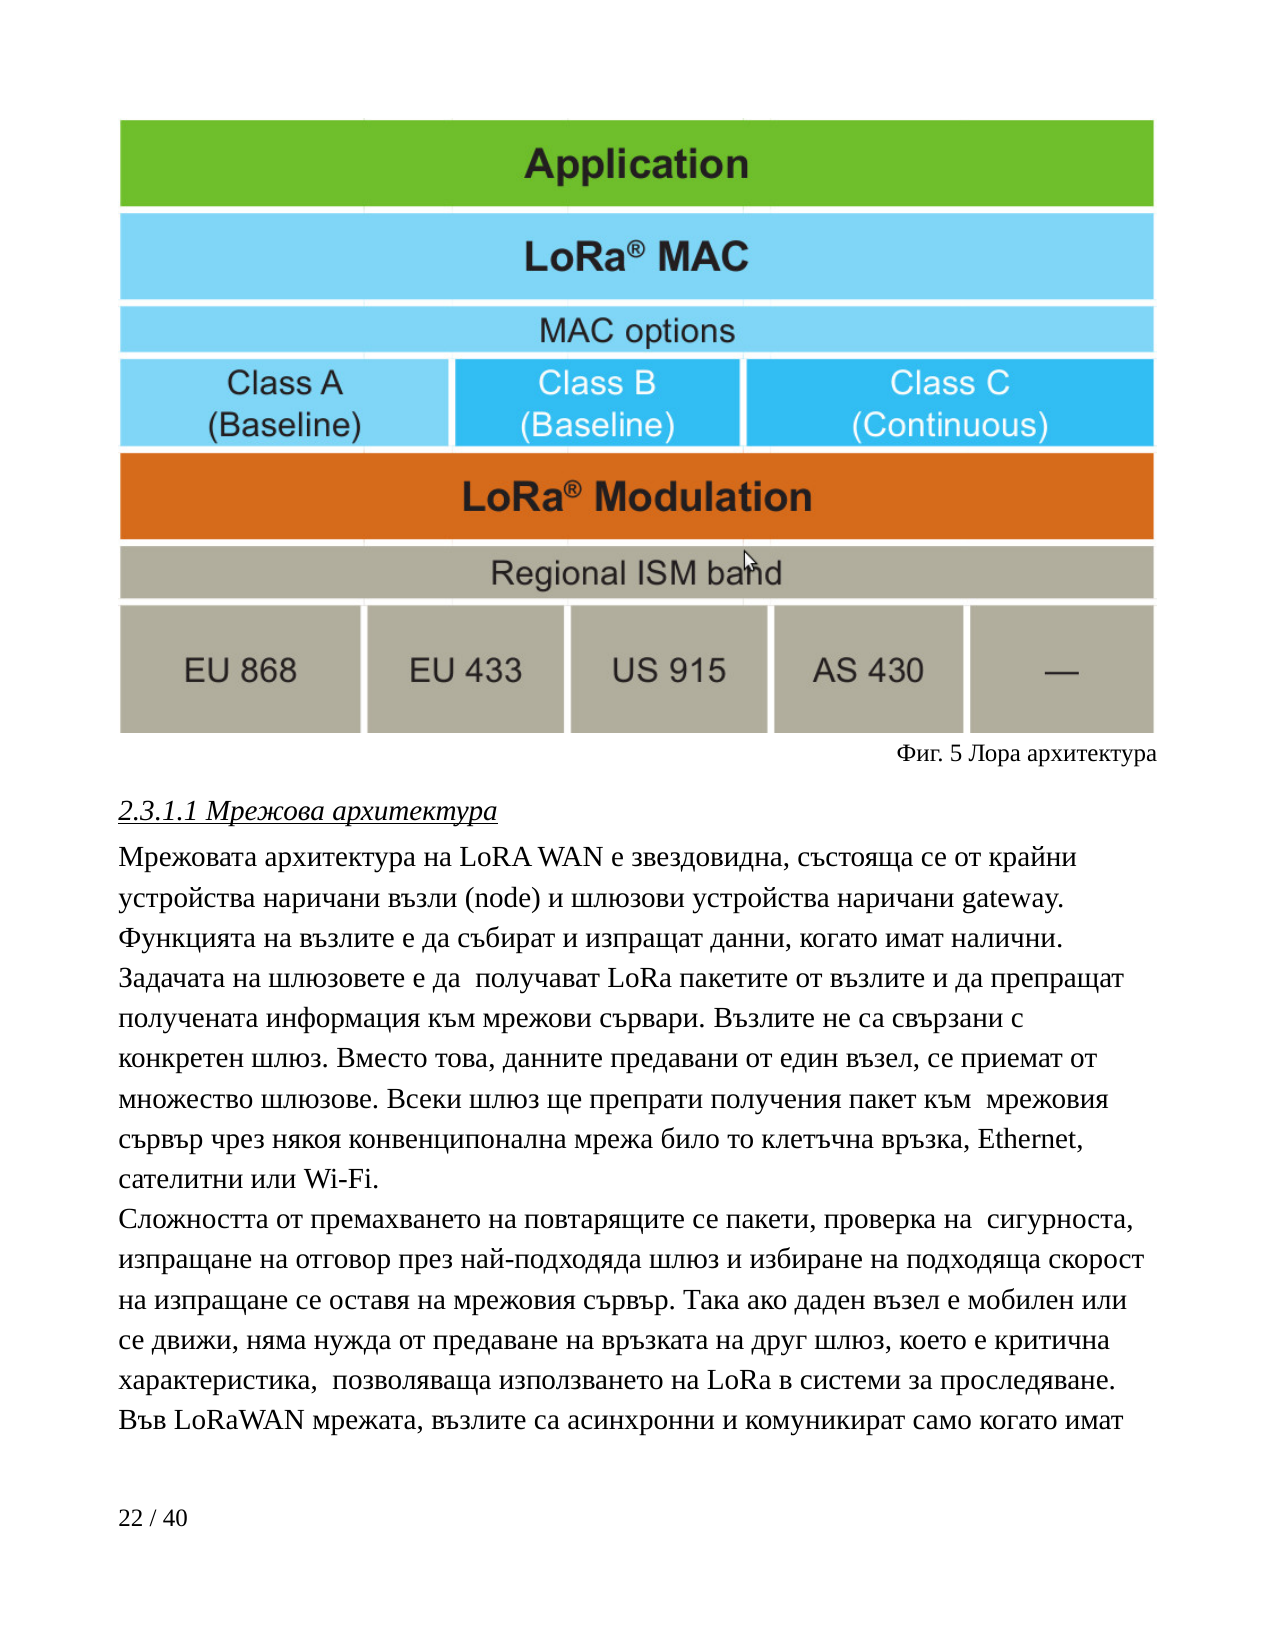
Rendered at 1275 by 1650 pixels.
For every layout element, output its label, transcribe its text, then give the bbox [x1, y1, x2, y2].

text Фиг. 5 Лора архитектура [118, 733, 1157, 767]
text Във LoRaWAN мрежата, възлите са асинхронни и комуникират само когато имат [118, 1402, 1157, 1436]
text Мрежовата архитектура на LoRA WAN e звездовидна, състояща се от крайни устройства наричани възли (node) и шлюзови устройства наричани gateway. Функцията на възлите е да събират и изпращат данни, когато имат налични. Задачата на шлюзовете е да получават LoRa пакетите от възлите и да препращат получената информация към мрежови сървари. Възлите не са свързани с конкретен шлюз. Вместо това, данните предавани от един възел, се приемат от множество шлюзове. Всеки шлюз ще препрати получения пакет към мрежовия сървър чрез някоя конвенципонална мрежа било то клетъчна връзка, Ethernet, сателитни или Wi-Fi. [118, 839, 1157, 1195]
picture [118, 118, 1157, 733]
text Сложността от премахването на повтарящите се пакети, проверка на сигурноста, изпращане на отговор през най-подходяда шлюз и избиране на подходяща скорост на изпращане се оставя на мрежовия сървър. Така ако даден възел е мобилен или се движи, няма нужда от предаване на връзката на друг шлюз, което е критична характеристика, позволяваща използването на LoRa в системи за проследяване. [118, 1201, 1157, 1396]
subtitle 2.3.1.1 Мрежова архитектура [118, 793, 1157, 827]
